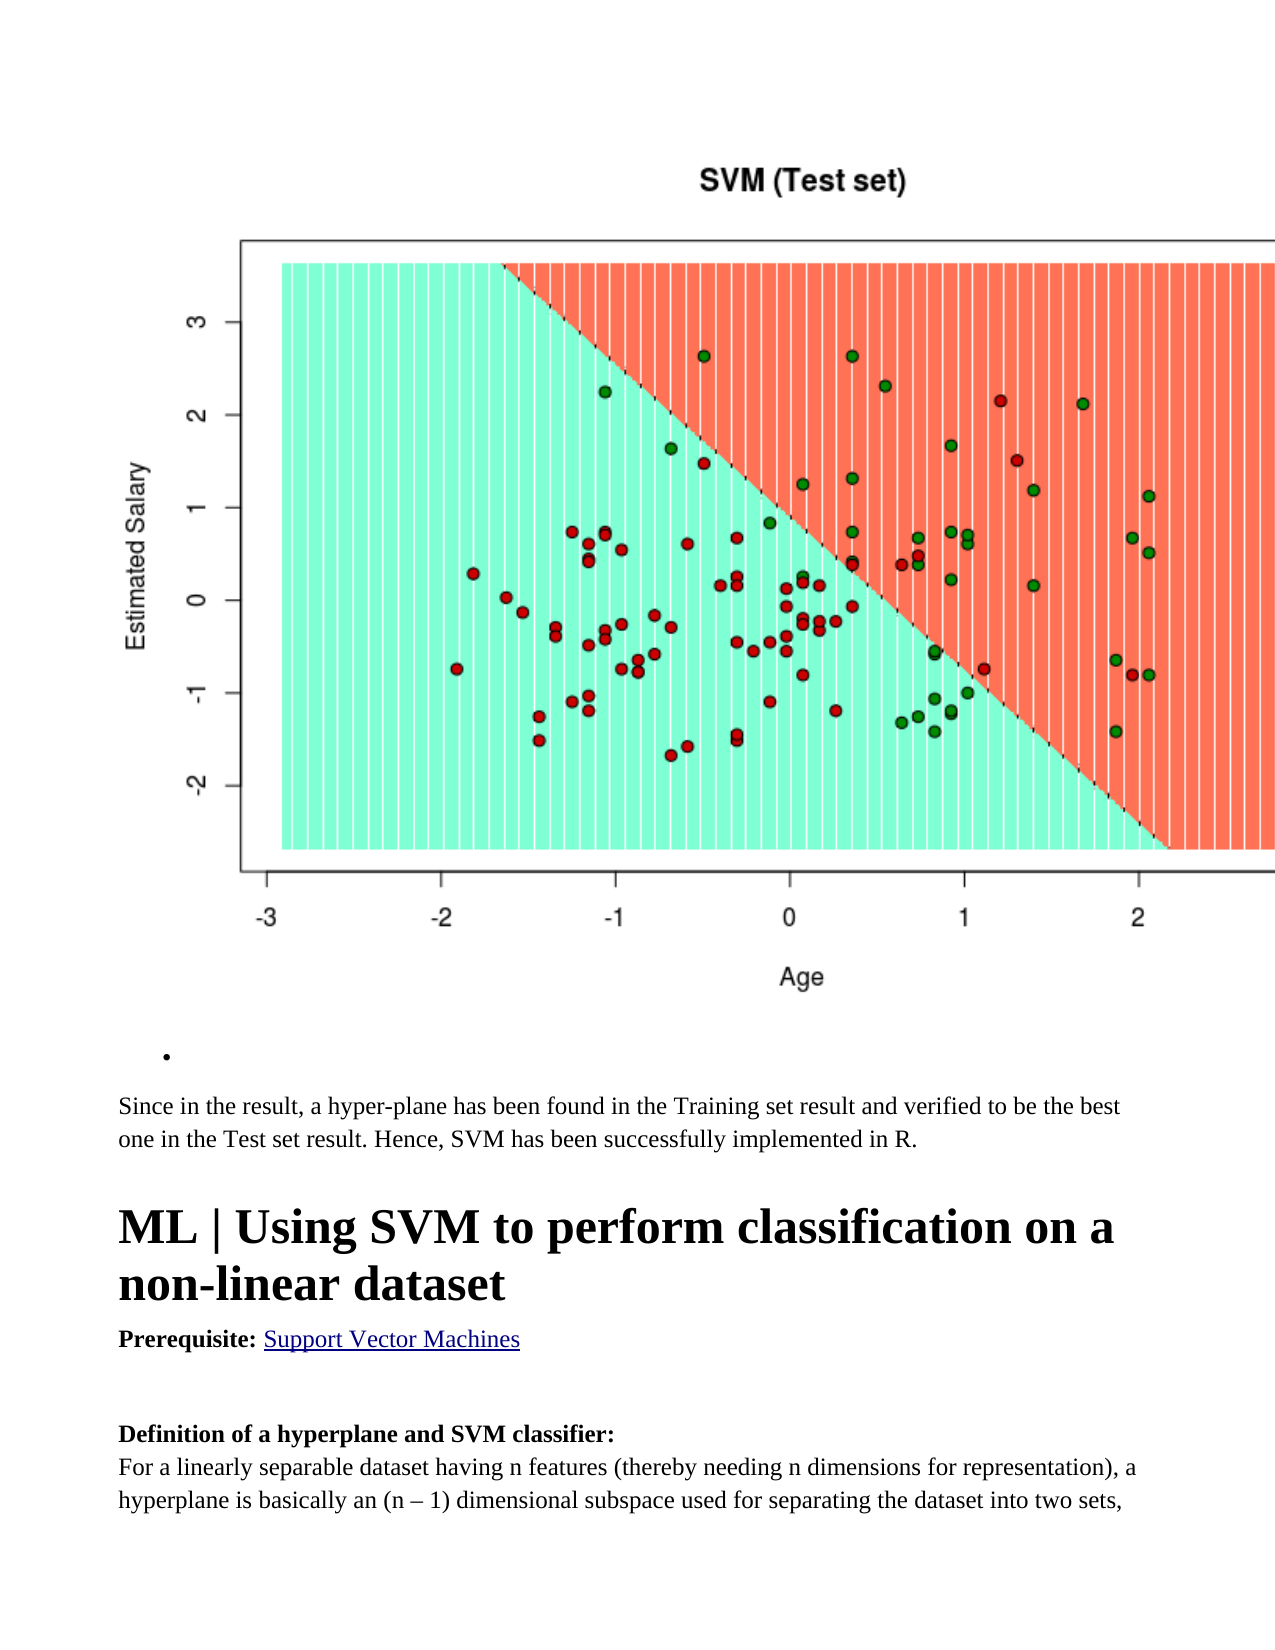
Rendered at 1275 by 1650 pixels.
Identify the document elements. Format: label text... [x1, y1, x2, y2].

text Definition of a hyperplane and SVM classifier: For a linearly separable dataset having n features (thereby needing n dimensions for representation), a hyperplane is basically an (n – 1) dimensional subspace used for separating the dataset into two sets, [118, 1419, 1157, 1514]
picture [118, 118, 1275, 1025]
text Prerequisite: Support Vector Machines [118, 1324, 1157, 1353]
text Since in the result, a hyper-plane has been found in the Training set result and verified to be the best one in the Test set result. Hence, SVM has been successfully implemented in R. [118, 1091, 1157, 1153]
subtitle ML | Using SVM to perform classification on a non-linear dataset [118, 1197, 1157, 1312]
